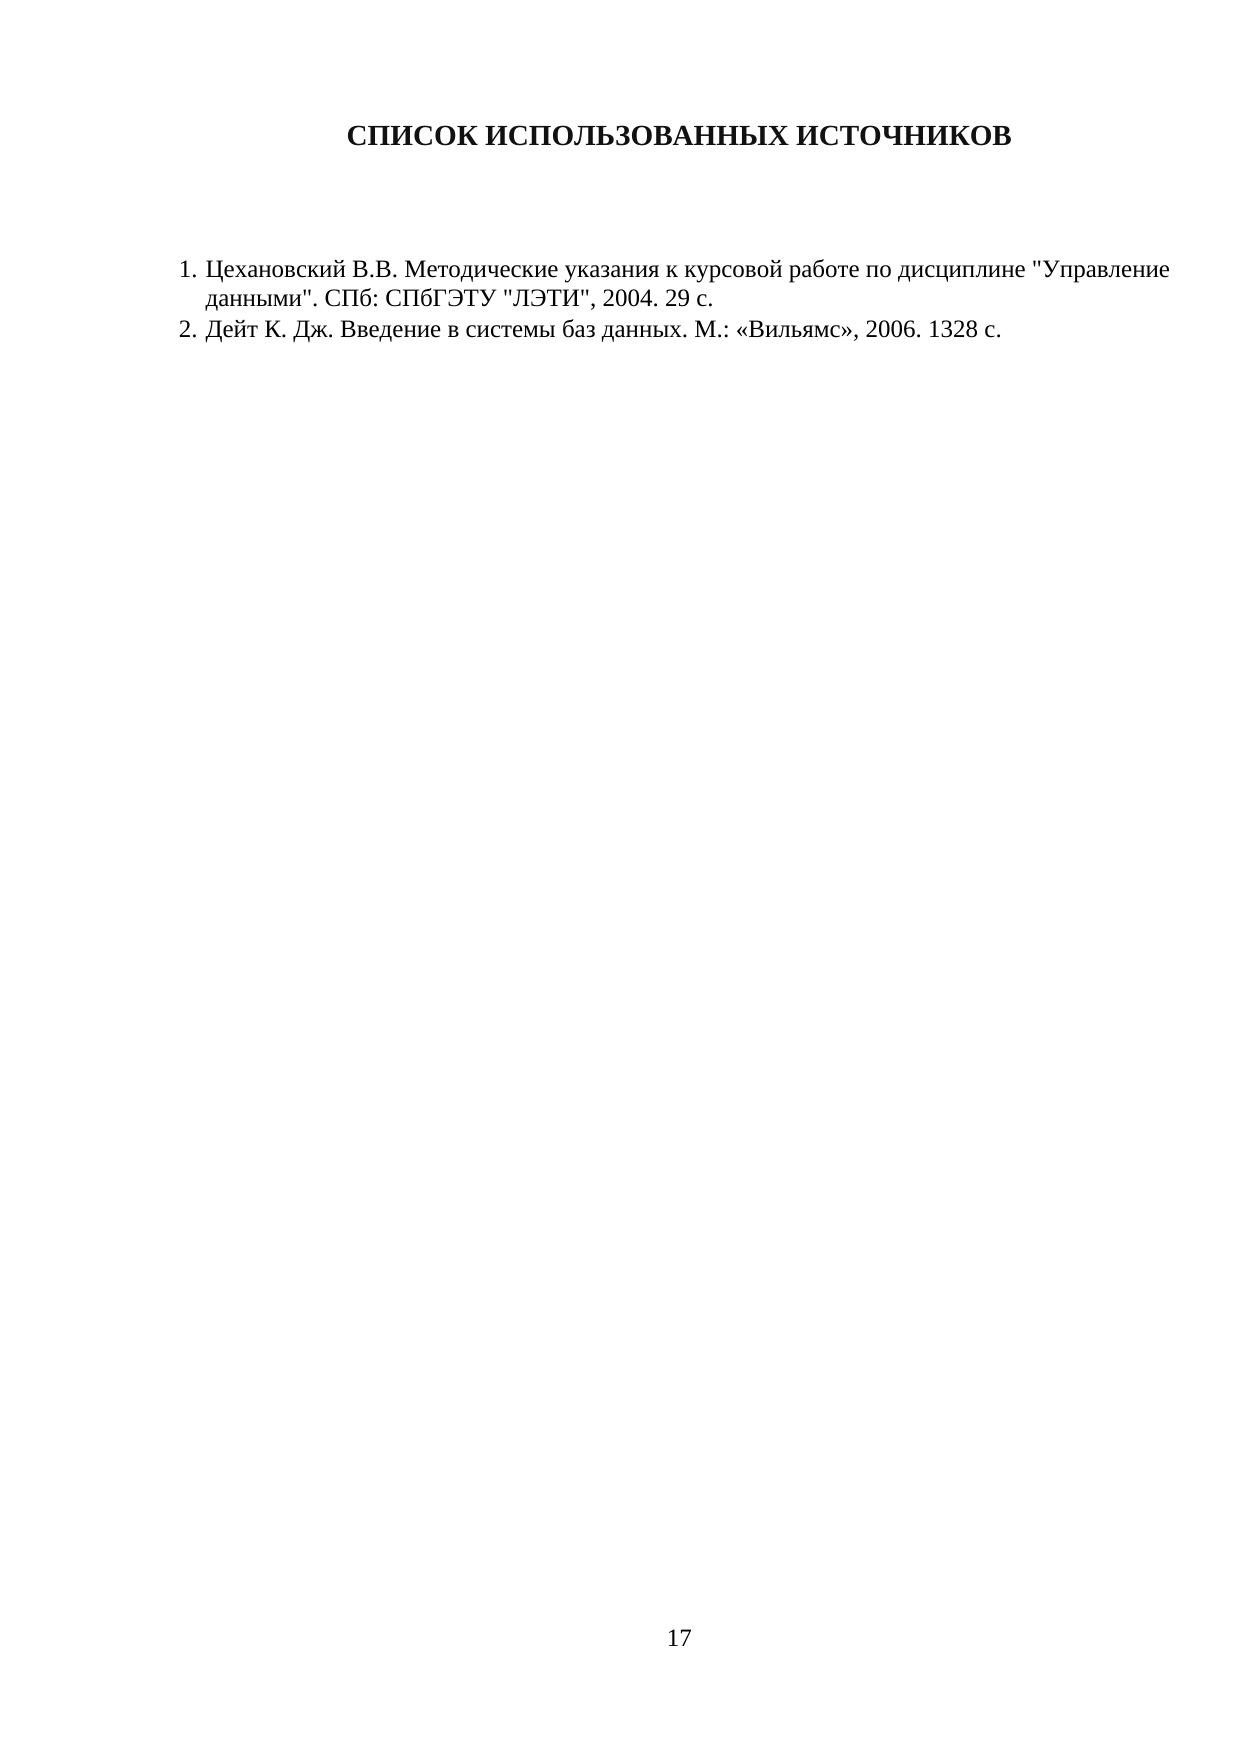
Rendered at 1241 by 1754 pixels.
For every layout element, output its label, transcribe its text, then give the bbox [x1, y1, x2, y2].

table_header 1. [177, 252, 204, 313]
table_cell 2. [177, 313, 204, 345]
table_header Цехановский В.В. Методические указания к курсовой работе по дисциплине "Управление данными". СПб: СПбГЭТУ "ЛЭТИ", 2004. 29 с. [204, 252, 1181, 313]
text список использованных источников [177, 118, 1181, 152]
table_cell Дейт К. Дж. Введение в системы баз данных. М.: «Вильямс», 2006. 1328 с. [204, 313, 1181, 345]
